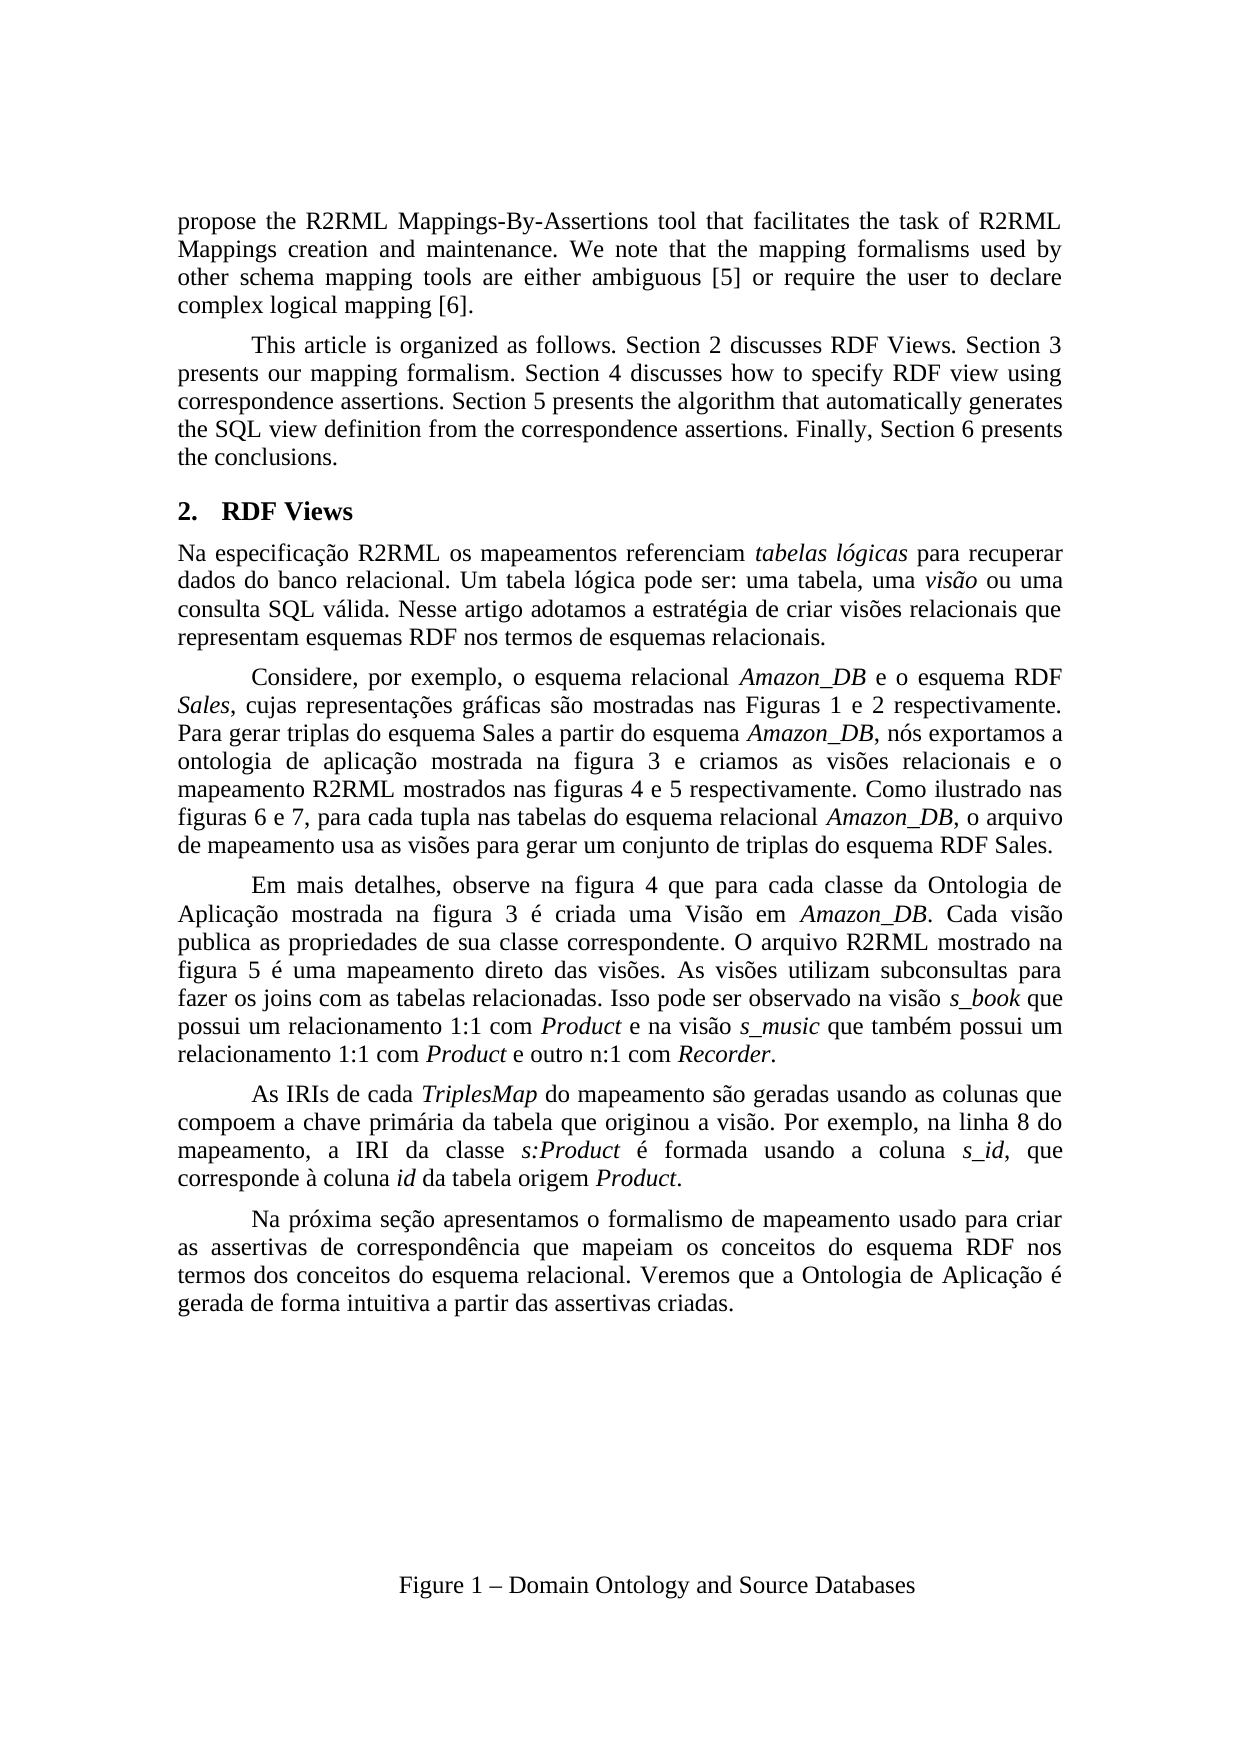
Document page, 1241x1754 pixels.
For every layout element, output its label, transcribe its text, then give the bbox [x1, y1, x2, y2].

text Considere, por exemplo, o esquema relacional Amazon_DB e o esquema RDF Sales, cujas representações gráficas são mostradas nas Figuras 1 e 2 respectivamente. Para gerar triplas do esquema Sales a partir do esquema Amazon_DB, nós exportamos a ontologia de aplicação mostrada na figura 3 e criamos as visões relacionais e o mapeamento R2RML mostrados nas figuras 4 e 5 respectivamente. Como ilustrado nas figuras 6 e 7, para cada tupla nas tabelas do esquema relacional Amazon_DB, o arquivo de mapeamento usa as visões para gerar um conjunto de triplas do esquema RDF Sales. [177, 663, 1063, 859]
text Na próxima seção apresentamos o formalismo de mapeamento usado para criar as assertivas de correspondência que mapeiam os conceitos do esquema RDF nos termos dos conceitos do esquema relacional. Veremos que a Ontologia de Aplicação é gerada de forma intuitiva a partir das assertivas criadas. [177, 1204, 1063, 1317]
text propose the R2RML Mappings-By-Assertions tool that facilitates the task of R2RML Mappings creation and maintenance. We note that the mapping formalisms used by other schema mapping tools are either ambiguous [5] or require the user to declare complex logical mapping [6]. [177, 207, 1063, 319]
text This article is organized as follows. Section 2 discusses RDF Views. Section 3 presents our mapping formalism. Section 4 discusses how to specify RDF view using correspondence assertions. Section 5 presents the algorithm that automatically generates the SQL view definition from the correspondence assertions. Finally, Section 6 presents the conclusions. [177, 331, 1063, 471]
title RDF Views [177, 496, 1063, 526]
text Na especificação R2RML os mapeamentos referenciam tabelas lógicas para recuperar dados do banco relacional. Um tabela lógica pode ser: uma tabela, uma visão ou uma consulta SQL válida. Nesse artigo adotamos a estratégia de criar visões relacionais que representam esquemas RDF nos termos de esquemas relacionais. [177, 538, 1063, 651]
text Figure 1 – Domain Ontology and Source Databases [177, 1571, 1063, 1599]
text As IRIs de cada TriplesMap do mapeamento são geradas usando as colunas que compoem a chave primária da tabela que originou a visão. Por exemplo, na linha 8 do mapeamento, a IRI da classe s:Product é formada usando a coluna s_id, que corresponde à coluna id da tabela origem Product. [177, 1080, 1063, 1192]
text Em mais detalhes, observe na figura 4 que para cada classe da Ontologia de Aplicação mostrada na figura 3 é criada uma Visão em Amazon_DB. Cada visão publica as propriedades de sua classe correspondente. O arquivo R2RML mostrado na figura 5 é uma mapeamento direto das visões. As visões utilizam subconsultas para fazer os joins com as tabelas relacionadas. Isso pode ser observado na visão s_book que possui um relacionamento 1:1 com Product e na visão s_music que também possui um relacionamento 1:1 com Product e outro n:1 com Recorder. [177, 871, 1063, 1068]
